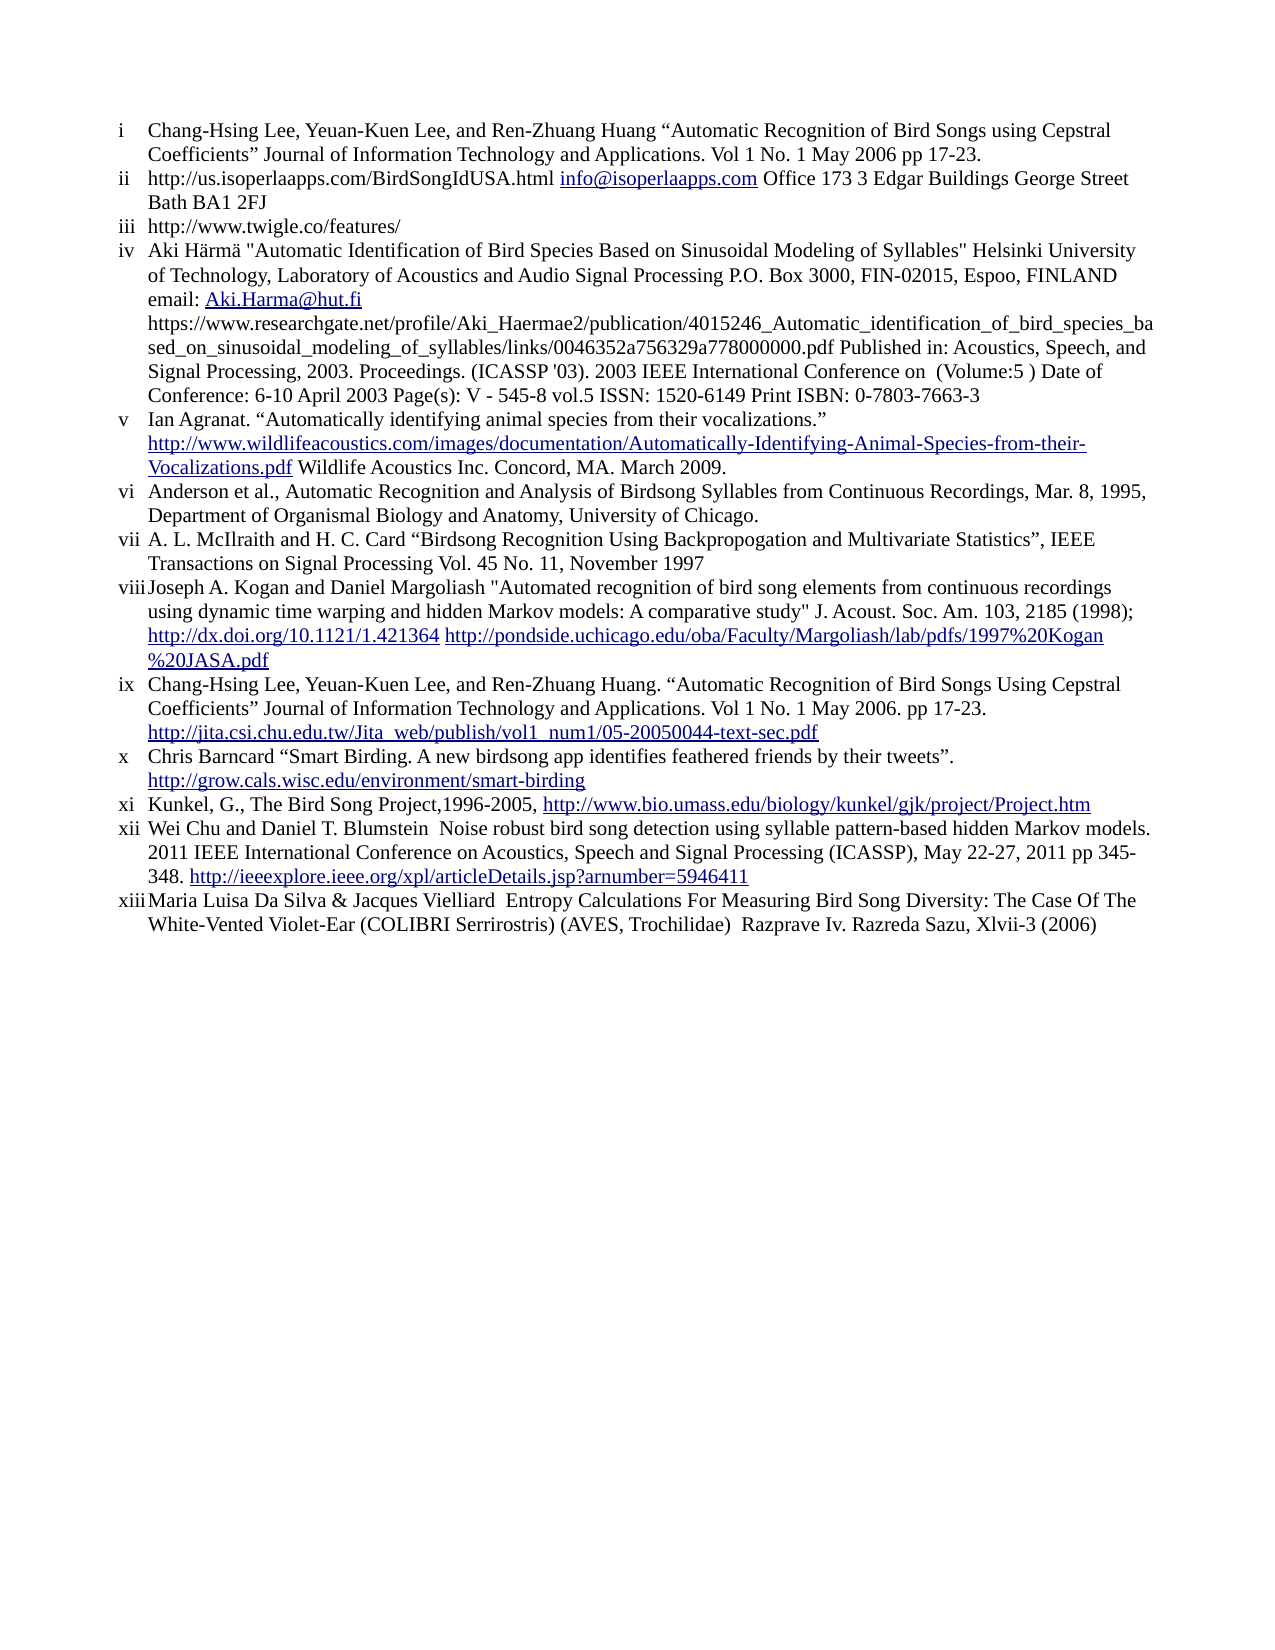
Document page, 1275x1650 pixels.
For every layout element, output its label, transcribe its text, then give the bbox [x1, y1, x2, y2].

list A. L. McIlraith and H. C. Card “Birdsong Recognition Using Backpropogation and Multivariate Statistics”, IEEE Transactions on Signal Processing Vol. 45 No. 11, November 1997 [118, 527, 1157, 575]
list http://us.isoperlaapps.com/BirdSongIdUSA.html info@isoperlaapps.com Office 173 3 Edgar Buildings George Street Bath BA1 2FJ [118, 166, 1157, 214]
list Aki Härmä "Automatic Identification of Bird Species Based on Sinusoidal Modeling of Syllables" Helsinki University of Technology, Laboratory of Acoustics and Audio Signal Processing P.O. Box 3000, FIN-02015, Espoo, FINLAND email: Aki.Harma@hut.fi https://www.researchgate.net/profile/Aki_Haermae2/publication/4015246_Automatic_identification_of_bird_species_based_on_sinusoidal_modeling_of_syllables/links/0046352a756329a778000000.pdf Published in: Acoustics, Speech, and Signal Processing, 2003. Proceedings. (ICASSP '03). 2003 IEEE International Conference on (Volume:5 ) Date of Conference: 6-10 April 2003 Page(s): V - 545-8 vol.5 ISSN: 1520-6149 Print ISBN: 0-7803-7663-3 [118, 238, 1157, 407]
text Chang-Hsing Lee, Yeuan-Kuen Lee, and Ren-Zhuang Huang “Automatic Recognition of Bird Songs using Cepstral Coefficients” Journal of Information Technology and Applications. Vol 1 No. 1 May 2006 pp 17-23. [118, 118, 1157, 166]
list Kunkel, G., The Bird Song Project,1996-2005, http://www.bio.umass.edu/biology/kunkel/gjk/project/Project.htm [118, 792, 1157, 816]
list Joseph A. Kogan and Daniel Margoliash "Automated recognition of bird song elements from continuous recordings using dynamic time warping and hidden Markov models: A comparative study" J. Acoust. Soc. Am. 103, 2185 (1998); http://dx.doi.org/10.1121/1.421364 http://pondside.uchicago.edu/oba/Faculty/Margoliash/lab/pdfs/1997%20Kogan%20JASA.pdf [118, 575, 1157, 672]
list Anderson et al., Automatic Recognition and Analysis of Birdsong Syllables from Continuous Recordings, Mar. 8, 1995, Department of Organismal Biology and Anatomy, University of Chicago. [118, 479, 1157, 527]
list http://www.twigle.co/features/ [118, 214, 1157, 238]
list Maria Luisa Da Silva & Jacques Vielliard Entropy Calculations For Measuring Bird Song Diversity: The Case Of The White-Vented Violet-Ear (COLIBRI Serrirostris) (AVES, Trochilidae) Razprave Iv. Razreda Sazu, Xlvii-3 (2006) [118, 888, 1157, 936]
list Wei Chu and Daniel T. Blumstein Noise robust bird song detection using syllable pattern-based hidden Markov models. 2011 IEEE International Conference on Acoustics, Speech and Signal Processing (ICASSP), May 22-27, 2011 pp 345-348. http://ieeexplore.ieee.org/xpl/articleDetails.jsp?arnumber=5946411 [118, 816, 1157, 888]
list Ian Agranat. “Automatically identifying animal species from their vocalizations.” http://www.wildlifeacoustics.com/images/documentation/Automatically-Identifying-Animal-Species-from-their-Vocalizations.pdf Wildlife Acoustics Inc. Concord, MA. March 2009. [118, 407, 1157, 479]
list Chris Barncard “Smart Birding. A new birdsong app identifies feathered friends by their tweets”. http://grow.cals.wisc.edu/environment/smart-birding [118, 744, 1157, 792]
list Chang-Hsing Lee, Yeuan-Kuen Lee, and Ren-Zhuang Huang. “Automatic Recognition of Bird Songs Using Cepstral Coefficients” Journal of Information Technology and Applications. Vol 1 No. 1 May 2006. pp 17-23. http://jita.csi.chu.edu.tw/Jita_web/publish/vol1_num1/05-20050044-text-sec.pdf [118, 672, 1157, 744]
